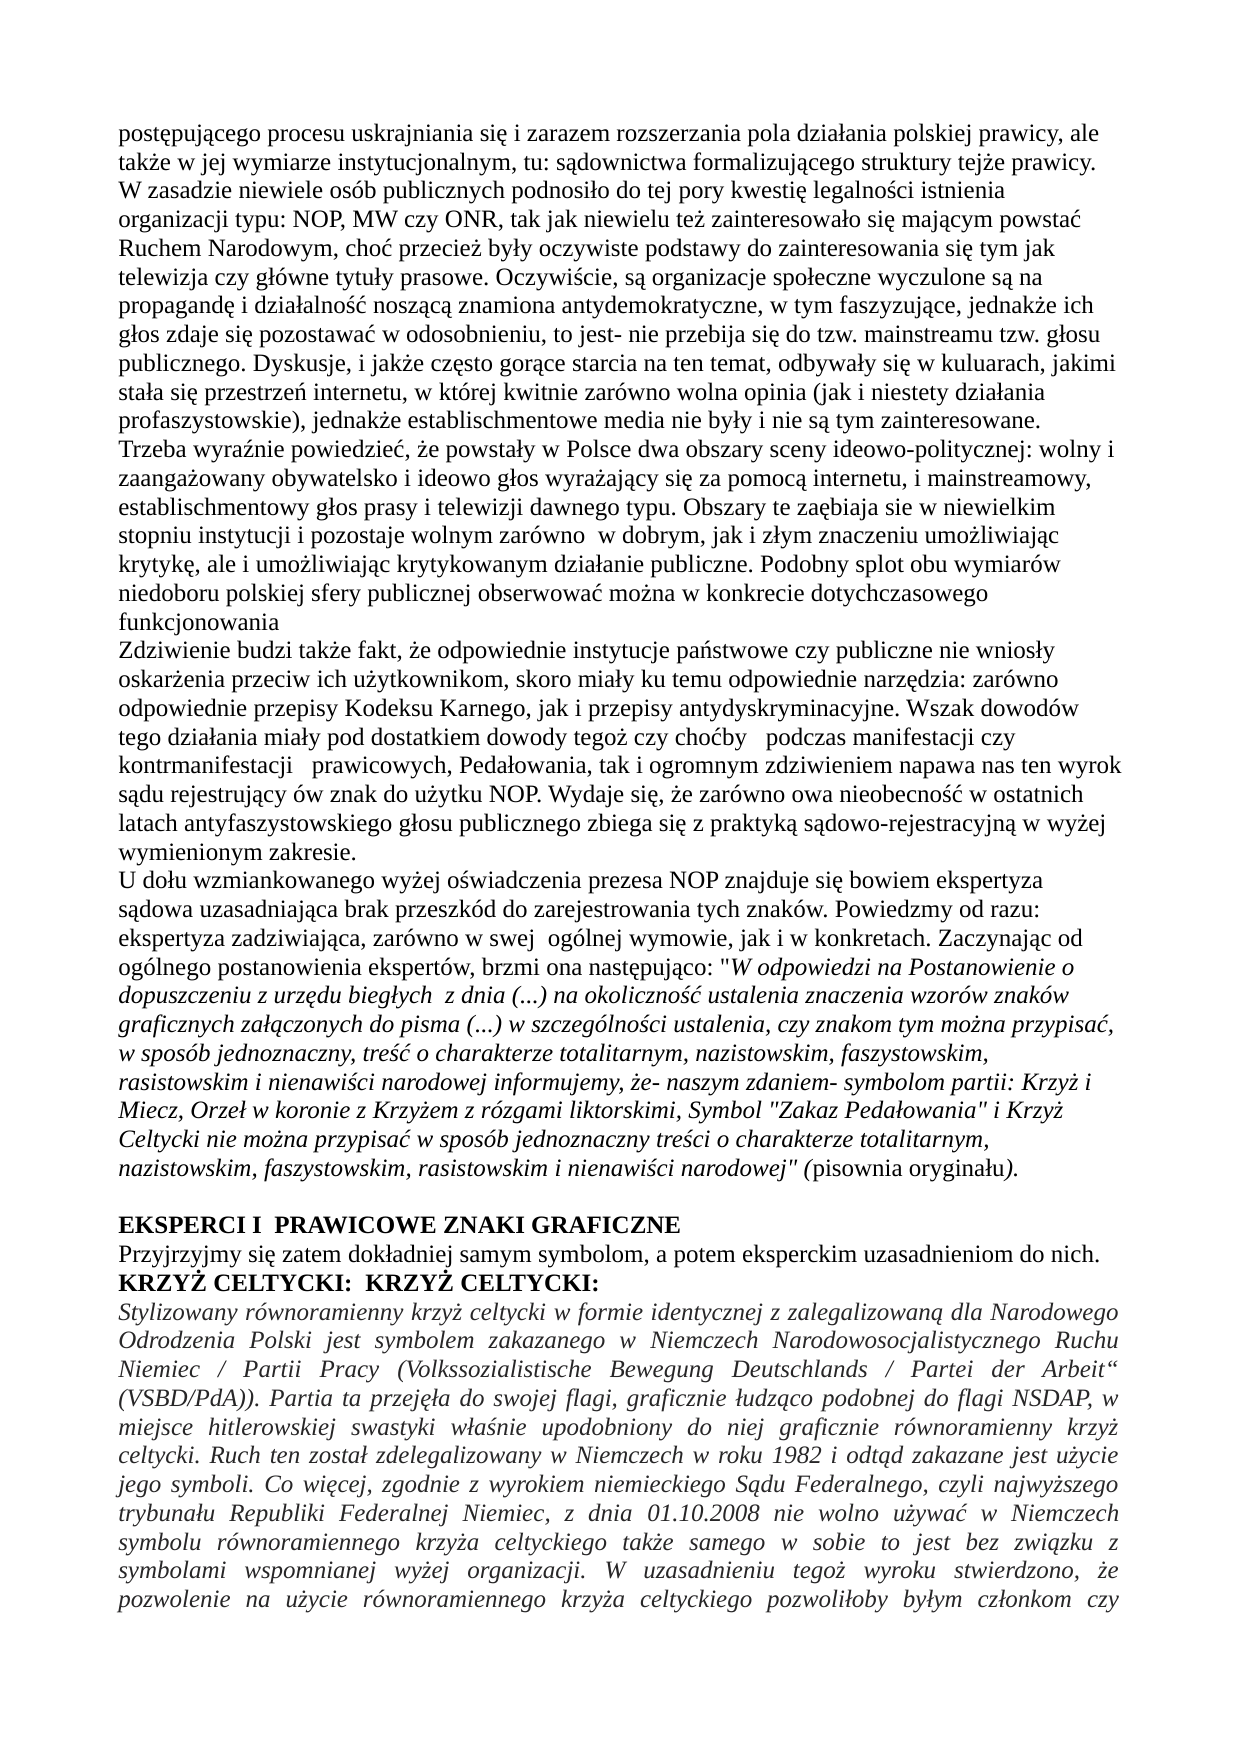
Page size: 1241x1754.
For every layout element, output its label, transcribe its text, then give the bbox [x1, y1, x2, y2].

text Stylizowany równoramienny krzyż celtycki w formie identycznej z zalegalizowaną dla Narodowego Odrodzenia Polski jest symbolem zakazanego w Niemczech Narodowosocjalistycznego Ruchu Niemiec / Partii Pracy (Volkssozialistische Bewegung Deutschlands / Partei der Arbeit“ (VSBD/PdA)). Partia ta przejęła do swojej flagi, graficznie łudząco podobnej do flagi NSDAP, w miejsce hitlerowskiej swastyki właśnie upodobniony do niej graficznie równoramienny krzyż celtycki. Ruch ten został zdelegalizowany w Niemczech w roku 1982 i odtąd zakazane jest użycie jego symboli. Co więcej, zgodnie z wyrokiem niemieckiego Sądu Federalnego, czyli najwyższego trybunału Republiki Federalnej Niemiec, z dnia 01.10.2008 nie wolno używać w Niemczech symbolu równoramiennego krzyża celtyckiego także samego w sobie to jest bez związku z symbolami wspomnianej wyżej organizacji. W uzasadnieniu tegoż wyroku stwierdzono, że pozwolenie na użycie równoramiennego krzyża celtyckiego pozwoliłoby byłym członkom czy [118, 1297, 1122, 1613]
text EKSPERCI I PRAWICOWE ZNAKI GRAFICZNE [118, 1211, 1122, 1239]
text U dołu wzmiankowanego wyżej oświadczenia prezesa NOP znajduje się bowiem ekspertyza sądowa uzasadniająca brak przeszkód do zarejestrowania tych znaków. Powiedzmy od razu: ekspertyza zadziwiająca, zarówno w swej ogólnej wymowie, jak i w konkretach. Zaczynając od ogólnego postanowienia ekspertów, brzmi ona następująco: "W odpowiedzi na Postanowienie o dopuszczeniu z urzędu biegłych z dnia (...) na okoliczność ustalenia znaczenia wzorów znaków graficznych załączonych do pisma (...) w szczególności ustalenia, czy znakom tym można przypisać, w sposób jednoznaczny, treść o charakterze totalitarnym, nazistowskim, faszystowskim, rasistowskim i nienawiści narodowej informujemy, że- naszym zdaniem- symbolom partii: Krzyż i Miecz, Orzeł w koronie z Krzyżem z rózgami liktorskimi, Symbol "Zakaz Pedałowania" i Krzyż Celtycki nie można przypisać w sposób jednoznaczny treści o charakterze totalitarnym, nazistowskim, faszystowskim, rasistowskim i nienawiści narodowej" (pisownia oryginału). [118, 866, 1122, 1182]
text Zdziwienie budzi także fakt, że odpowiednie instytucje państwowe czy publiczne nie wniosły oskarżenia przeciw ich użytkownikom, skoro miały ku temu odpowiednie narzędzia: zarówno odpowiednie przepisy Kodeksu Karnego, jak i przepisy antydyskryminacyjne. Wszak dowodów tego działania miały pod dostatkiem dowody tegoż czy choćby podczas manifestacji czy kontrmanifestacji prawicowych, Pedałowania, tak i ogromnym zdziwieniem napawa nas ten wyrok sądu rejestrujący ów znak do użytku NOP. Wydaje się, że zarówno owa nieobecność w ostatnich latach antyfaszystowskiego głosu publicznego zbiega się z praktyką sądowo-rejestracyjną w wyżej wymienionym zakresie. [118, 636, 1122, 866]
text Przyjrzyjmy się zatem dokładniej samym symbolom, a potem eksperckim uzasadnieniom do nich. [118, 1239, 1122, 1268]
text KRZYŻ CELTYCKI: KRZYŻ CELTYCKI: [118, 1268, 1122, 1297]
text postępującego procesu uskrajniania się i zarazem rozszerzania pola działania polskiej prawicy, ale także w jej wymiarze instytucjonalnym, tu: sądownictwa formalizującego struktury tejże prawicy. W zasadzie niewiele osób publicznych podnosiło do tej pory kwestię legalności istnienia organizacji typu: NOP, MW czy ONR, tak jak niewielu też zainteresowało się mającym powstać Ruchem Narodowym, choć przecież były oczywiste podstawy do zainteresowania się tym jak telewizja czy główne tytuły prasowe. Oczywiście, są organizacje społeczne wyczulone są na propagandę i działalność noszącą znamiona antydemokratyczne, w tym faszyzujące, jednakże ich głos zdaje się pozostawać w odosobnieniu, to jest- nie przebija się do tzw. mainstreamu tzw. głosu publicznego. Dyskusje, i jakże często gorące starcia na ten temat, odbywały się w kuluarach, jakimi stała się przestrzeń internetu, w której kwitnie zarówno wolna opinia (jak i niestety działania profaszystowskie), jednakże establischmentowe media nie były i nie są tym zainteresowane. Trzeba wyraźnie powiedzieć, że powstały w Polsce dwa obszary sceny ideowo-politycznej: wolny i zaangażowany obywatelsko i ideowo głos wyrażający się za pomocą internetu, i mainstreamowy, establischmentowy głos prasy i telewizji dawnego typu. Obszary te zaębiaja sie w niewielkim stopniu instytucji i pozostaje wolnym zarówno w dobrym, jak i złym znaczeniu umożliwiając krytykę, ale i umożliwiając krytykowanym działanie publiczne. Podobny splot obu wymiarów niedoboru polskiej sfery publicznej obserwować można w konkrecie dotychczasowego funkcjonowania [118, 118, 1122, 636]
